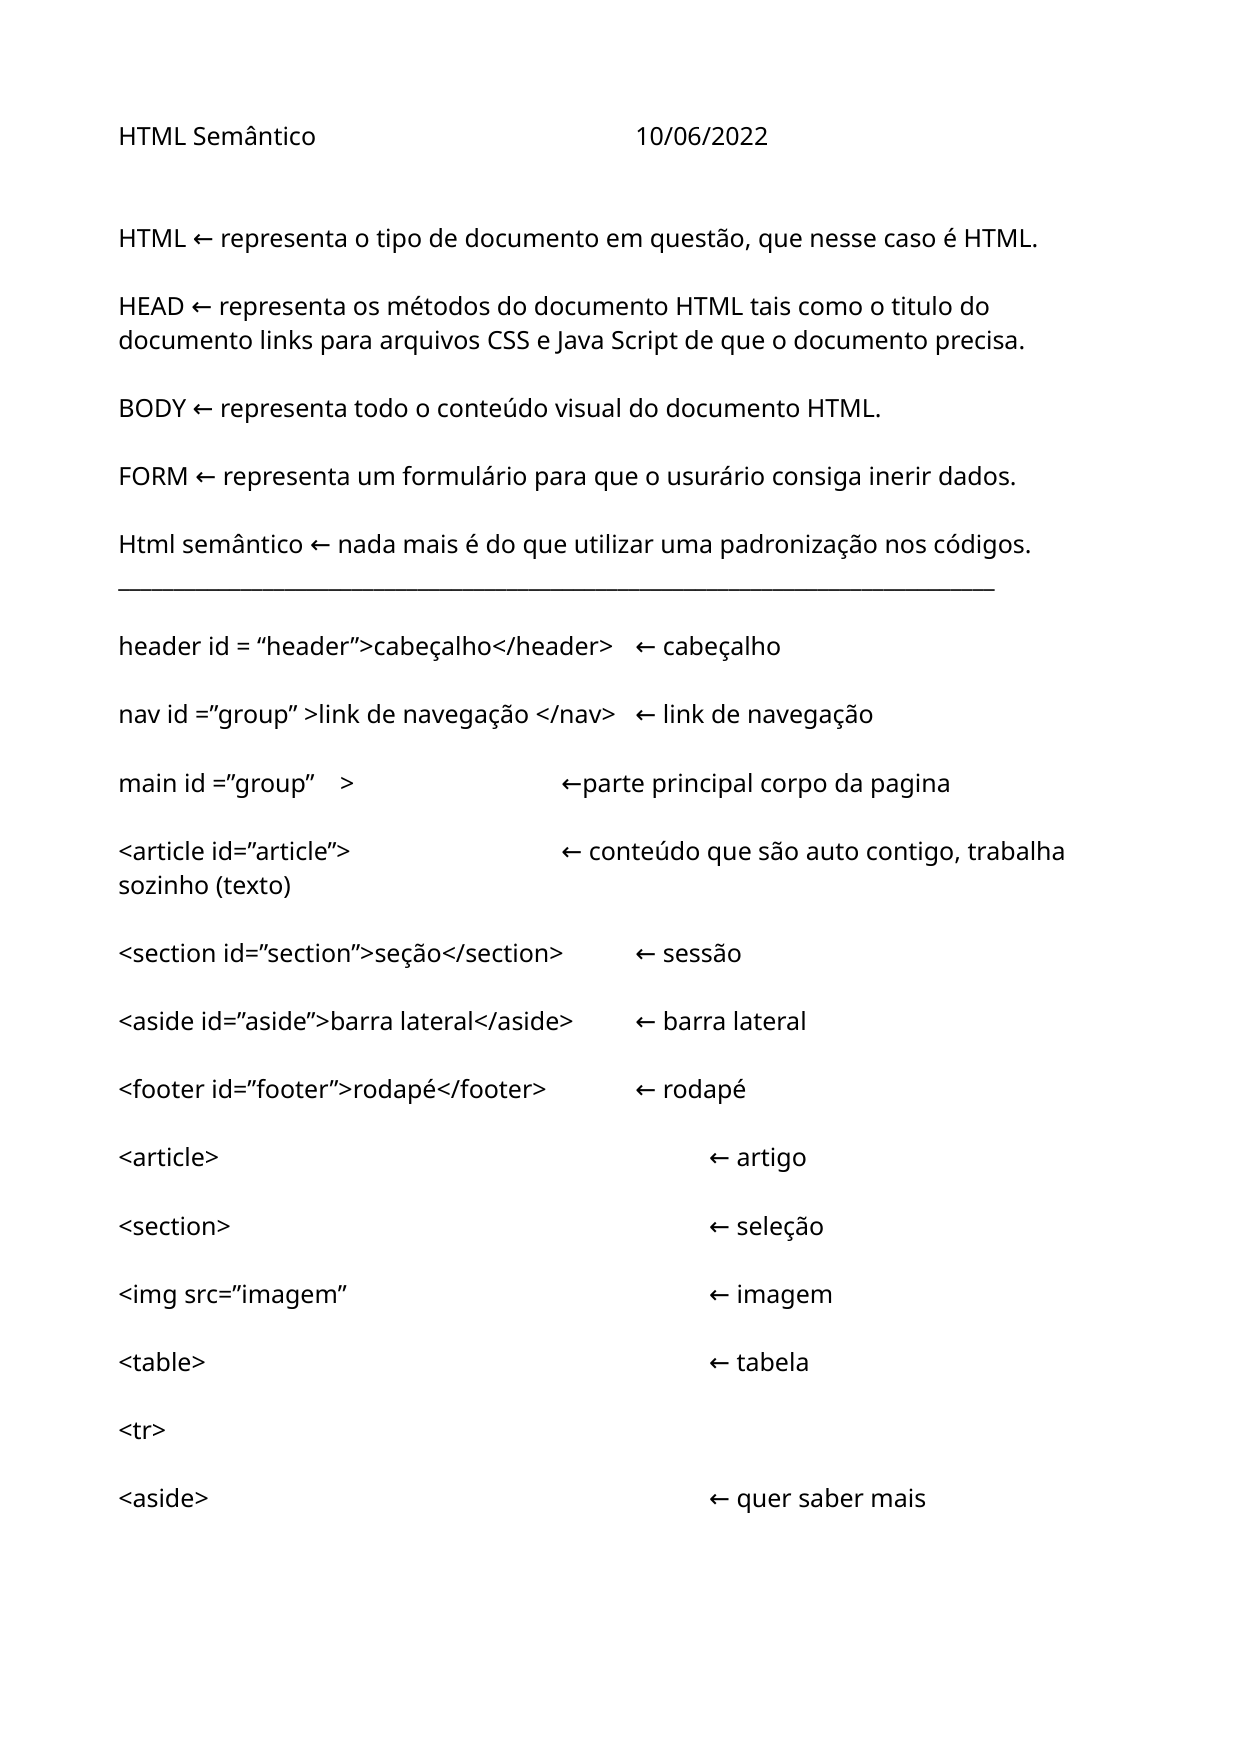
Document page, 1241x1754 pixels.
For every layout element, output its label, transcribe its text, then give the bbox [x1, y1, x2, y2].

text <footer id=”footer”>rodapé</footer> ← rodapé [118, 1072, 1122, 1106]
text <section id=”section”>seção</section> ← sessão [118, 936, 1122, 970]
text header id = “header”>cabeçalho</header> ← cabeçalho [118, 629, 1122, 663]
text BODY ← representa todo o conteúdo visual do documento HTML. [118, 391, 1122, 425]
text <aside> ← quer saber mais [118, 1481, 1122, 1515]
text HEAD ← representa os métodos do documento HTML tais como o titulo do documento links para arquivos CSS e Java Script de que o documento precisa. [118, 288, 1122, 357]
text <section> ← seleção [118, 1208, 1122, 1242]
text <table> ← tabela [118, 1344, 1122, 1378]
text main id =”group” > ←parte principal corpo da pagina [118, 765, 1122, 799]
text nav id =”group” >link de navegação </nav> ← link de navegação [118, 697, 1122, 731]
text _______________________________________________________________________________ [118, 561, 1122, 595]
text <aside id=”aside”>barra lateral</aside> ← barra lateral [118, 1004, 1122, 1038]
text <tr> [118, 1412, 1122, 1447]
text <img src=”imagem” ← imagem [118, 1276, 1122, 1310]
text Html semântico ← nada mais é do que utilizar uma padronização nos códigos. [118, 527, 1122, 561]
text HTML ← representa o tipo de documento em questão, que nesse caso é HTML. [118, 220, 1122, 254]
text <article id=”article”> ← conteúdo que são auto contigo, trabalha sozinho (texto) [118, 833, 1122, 902]
text FORM ← representa um formulário para que o usurário consiga inerir dados. [118, 459, 1122, 493]
text <article> ← artigo [118, 1140, 1122, 1174]
text HTML Semântico 10/06/2022 [118, 118, 1122, 152]
